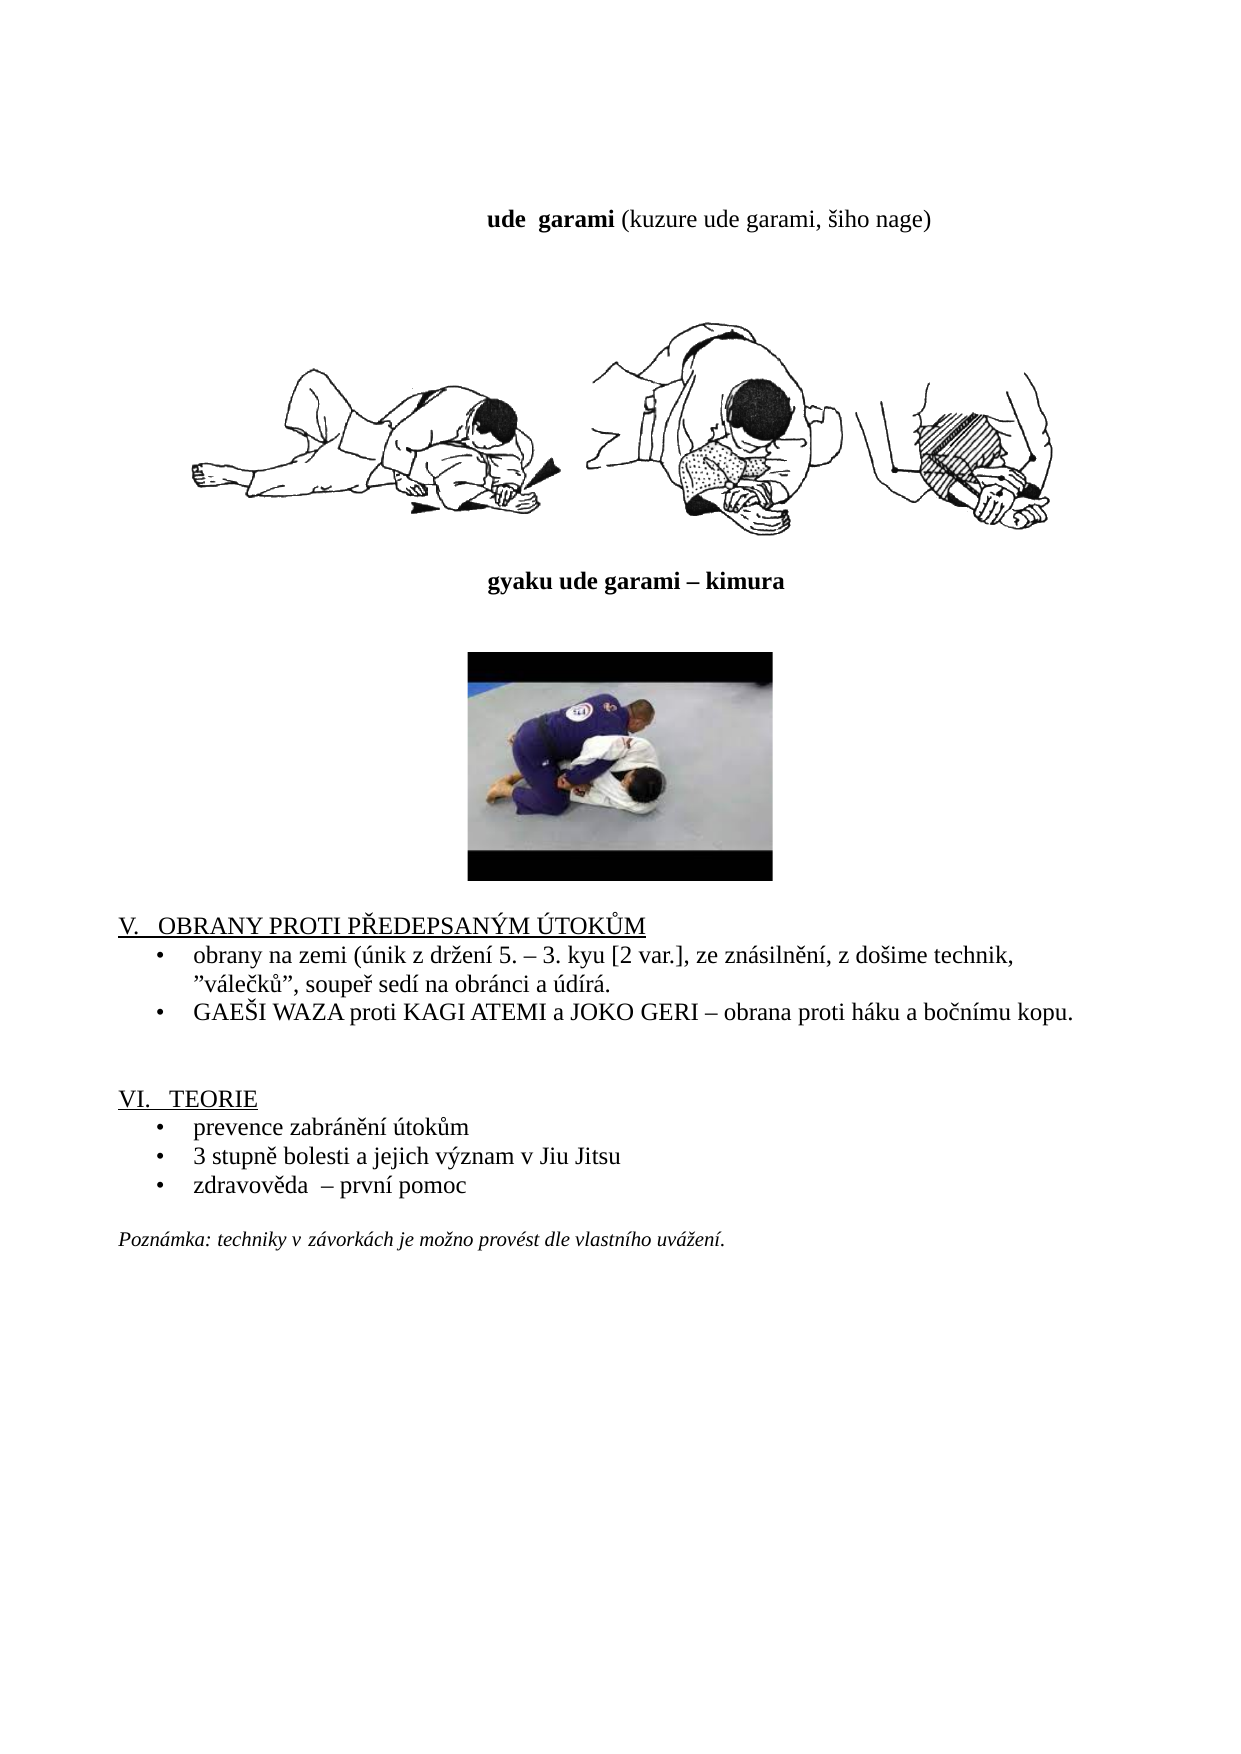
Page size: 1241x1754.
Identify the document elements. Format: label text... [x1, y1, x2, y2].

list GAEŠI WAZA proti KAGI ATEMI a JOKO GERI – obrana proti háku a bočnímu kopu. [156, 997, 1122, 1026]
picture [467, 652, 773, 881]
text Poznámka: techniky v závorkách je možno provést dle vlastního uvážení. [118, 1223, 1122, 1251]
list prevence zabránění útokům [156, 1112, 1122, 1141]
text ude garami (kuzure ude garami, šiho nage) [118, 204, 1122, 233]
picture [186, 319, 1055, 538]
text VI. TEORIE [118, 1084, 1122, 1112]
list zdravověda – první pomoc [156, 1170, 1122, 1199]
text gyaku ude garami – kimura [118, 566, 1122, 595]
text V. OBRANY PROTI PŘEDEPSANÝM ÚTOKŮM [118, 911, 1122, 940]
list obrany na zemi (únik z držení 5. – 3. kyu [2 var.], ze znásilnění, z došime technik, ”válečků”, soupeř sedí na obránci a údírá. [156, 940, 1122, 997]
list 3 stupně bolesti a jejich význam v Jiu Jitsu [156, 1141, 1122, 1170]
